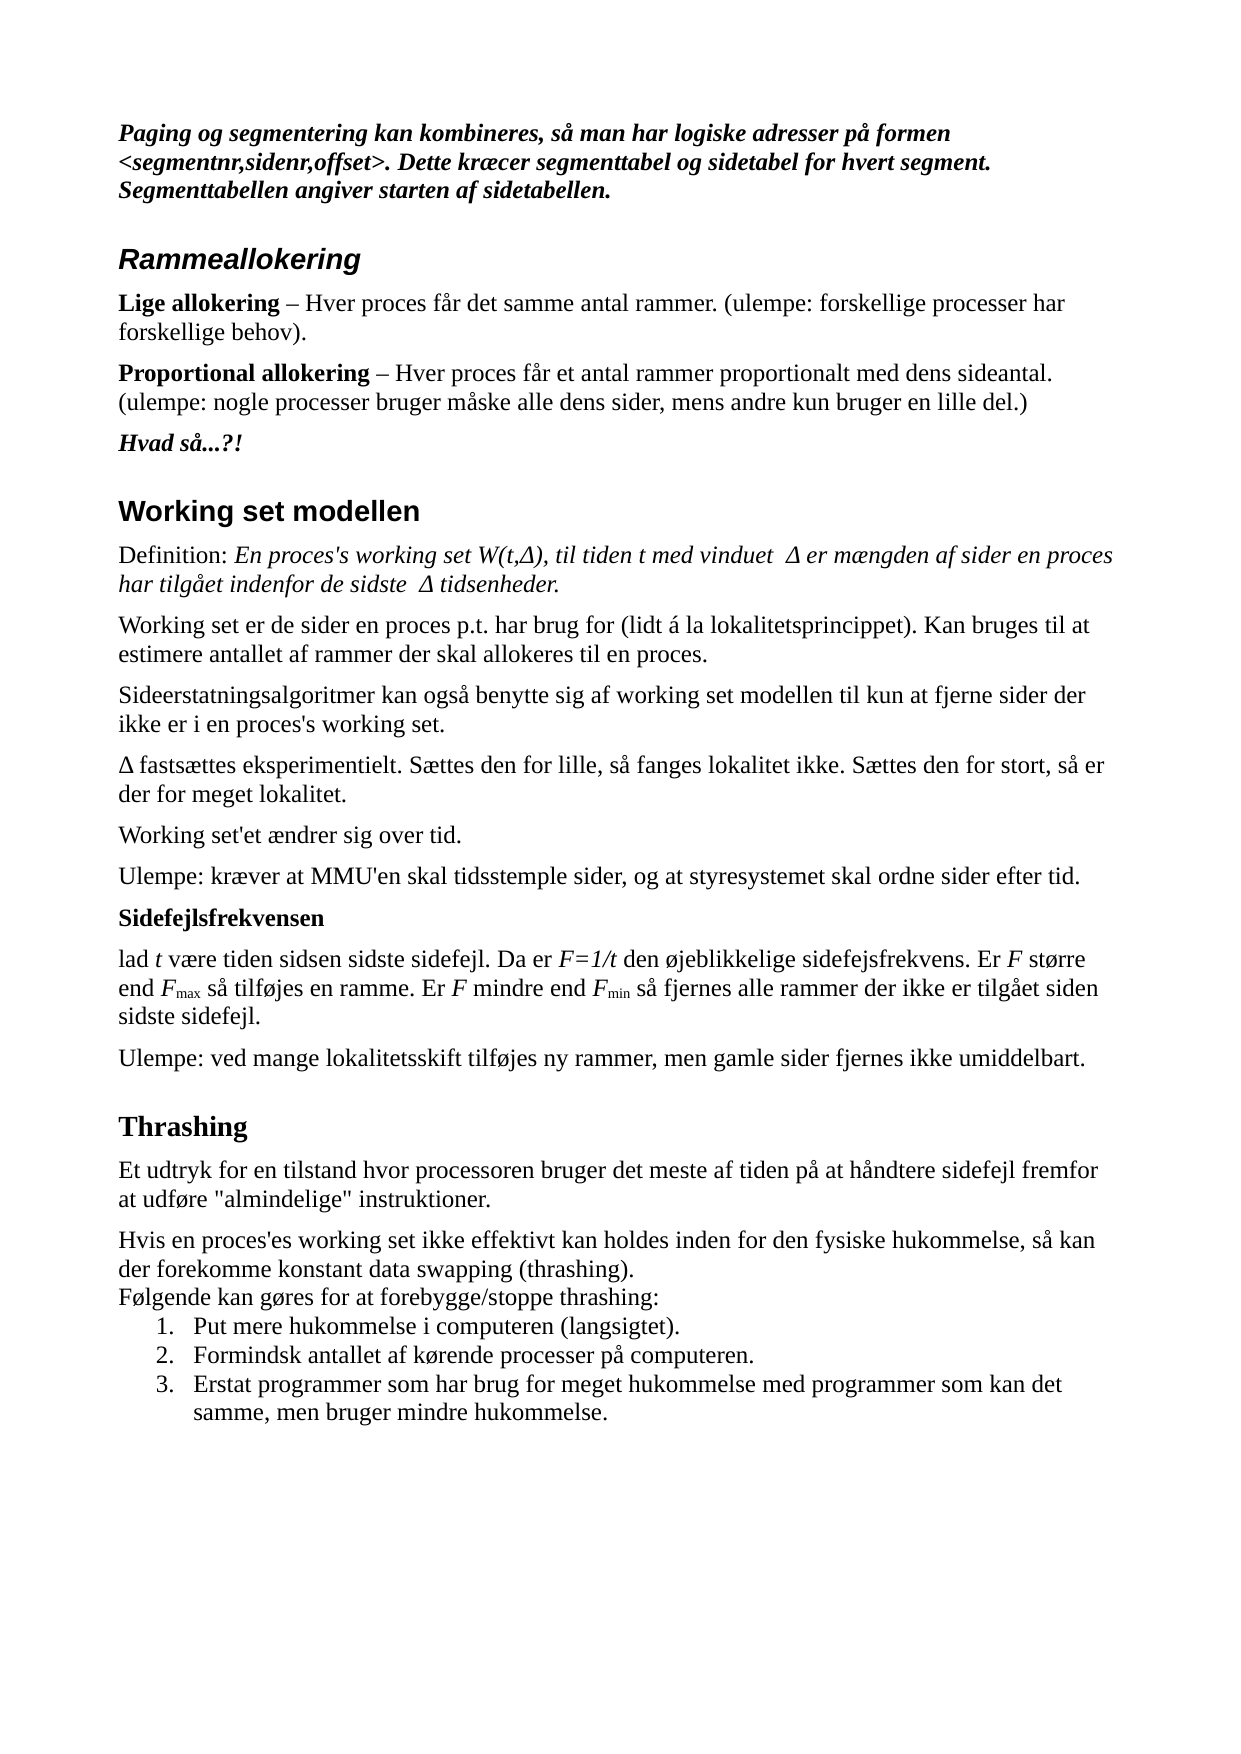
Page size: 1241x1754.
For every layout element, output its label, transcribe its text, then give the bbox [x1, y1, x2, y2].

subtitle Thrashing [118, 1109, 1122, 1142]
text Sidefejlsfrekvensen [118, 903, 1122, 931]
list Formindsk antallet af kørende processer på computeren. [156, 1340, 1122, 1369]
text lad t være tiden sidsen sidste sidefejl. Da er F=1/t den øjeblikkelige sidefejsfrekvens. Er F større end Fmax så tilføjes en ramme. Er F mindre end Fmin så fjernes alle rammer der ikke er tilgået siden sidste sidefejl. [118, 944, 1122, 1030]
text Ulempe: kræver at MMU'en skal tidsstemple sider, og at styresystemet skal ordne sider efter tid. [118, 861, 1122, 890]
list Erstat programmer som har brug for meget hukommelse med programmer som kan det samme, men bruger mindre hukommelse. [156, 1369, 1122, 1426]
text Et udtryk for en tilstand hvor processoren bruger det meste af tiden på at håndtere sidefejl fremfor at udføre "almindelige" instruktioner. [118, 1155, 1122, 1212]
subtitle Working set modellen [118, 494, 1122, 528]
text Paging og segmentering kan kombineres, så man har logiske adresser på formen <segmentnr,sidenr,offset>. Dette kræcer segmenttabel og sidetabel for hvert segment. Segmenttabellen angiver starten af sidetabellen. [118, 118, 1122, 204]
list Put mere hukommelse i computeren (langsigtet). [156, 1311, 1122, 1340]
text Hvad så...?! [118, 428, 1122, 457]
text Hvis en proces'es working set ikke effektivt kan holdes inden for den fysiske hukommelse, så kan der forekomme konstant data swapping (thrashing). [118, 1225, 1122, 1282]
text Sideerstatningsalgoritmer kan også benytte sig af working set modellen til kun at fjerne sider der ikke er i en proces's working set. [118, 680, 1122, 738]
text Ulempe: ved mange lokalitetsskift tilføjes ny rammer, men gamle sider fjernes ikke umiddelbart. [118, 1043, 1122, 1071]
text Proportional allokering – Hver proces får et antal rammer proportionalt med dens sideantal. (ulempe: nogle processer bruger måske alle dens sider, mens andre kun bruger en lille del.) [118, 358, 1122, 415]
text Definition: En proces's working set W(t,Δ), til tiden t med vinduet Δ er mængden af sider en proces har tilgået indenfor de sidste Δ tidsenheder. [118, 540, 1122, 598]
subtitle Rammeallokering [118, 242, 1122, 275]
text Følgende kan gøres for at forebygge/stoppe thrashing: [118, 1282, 1122, 1311]
text Working set'et ændrer sig over tid. [118, 820, 1122, 849]
text Lige allokering – Hver proces får det samme antal rammer. (ulempe: forskellige processer har forskellige behov). [118, 288, 1122, 345]
text Working set er de sider en proces p.t. har brug for (lidt á la lokalitetsprincippet). Kan bruges til at estimere antallet af rammer der skal allokeres til en proces. [118, 610, 1122, 668]
text Δ fastsættes eksperimentielt. Sættes den for lille, så fanges lokalitet ikke. Sættes den for stort, så er der for meget lokalitet. [118, 750, 1122, 808]
